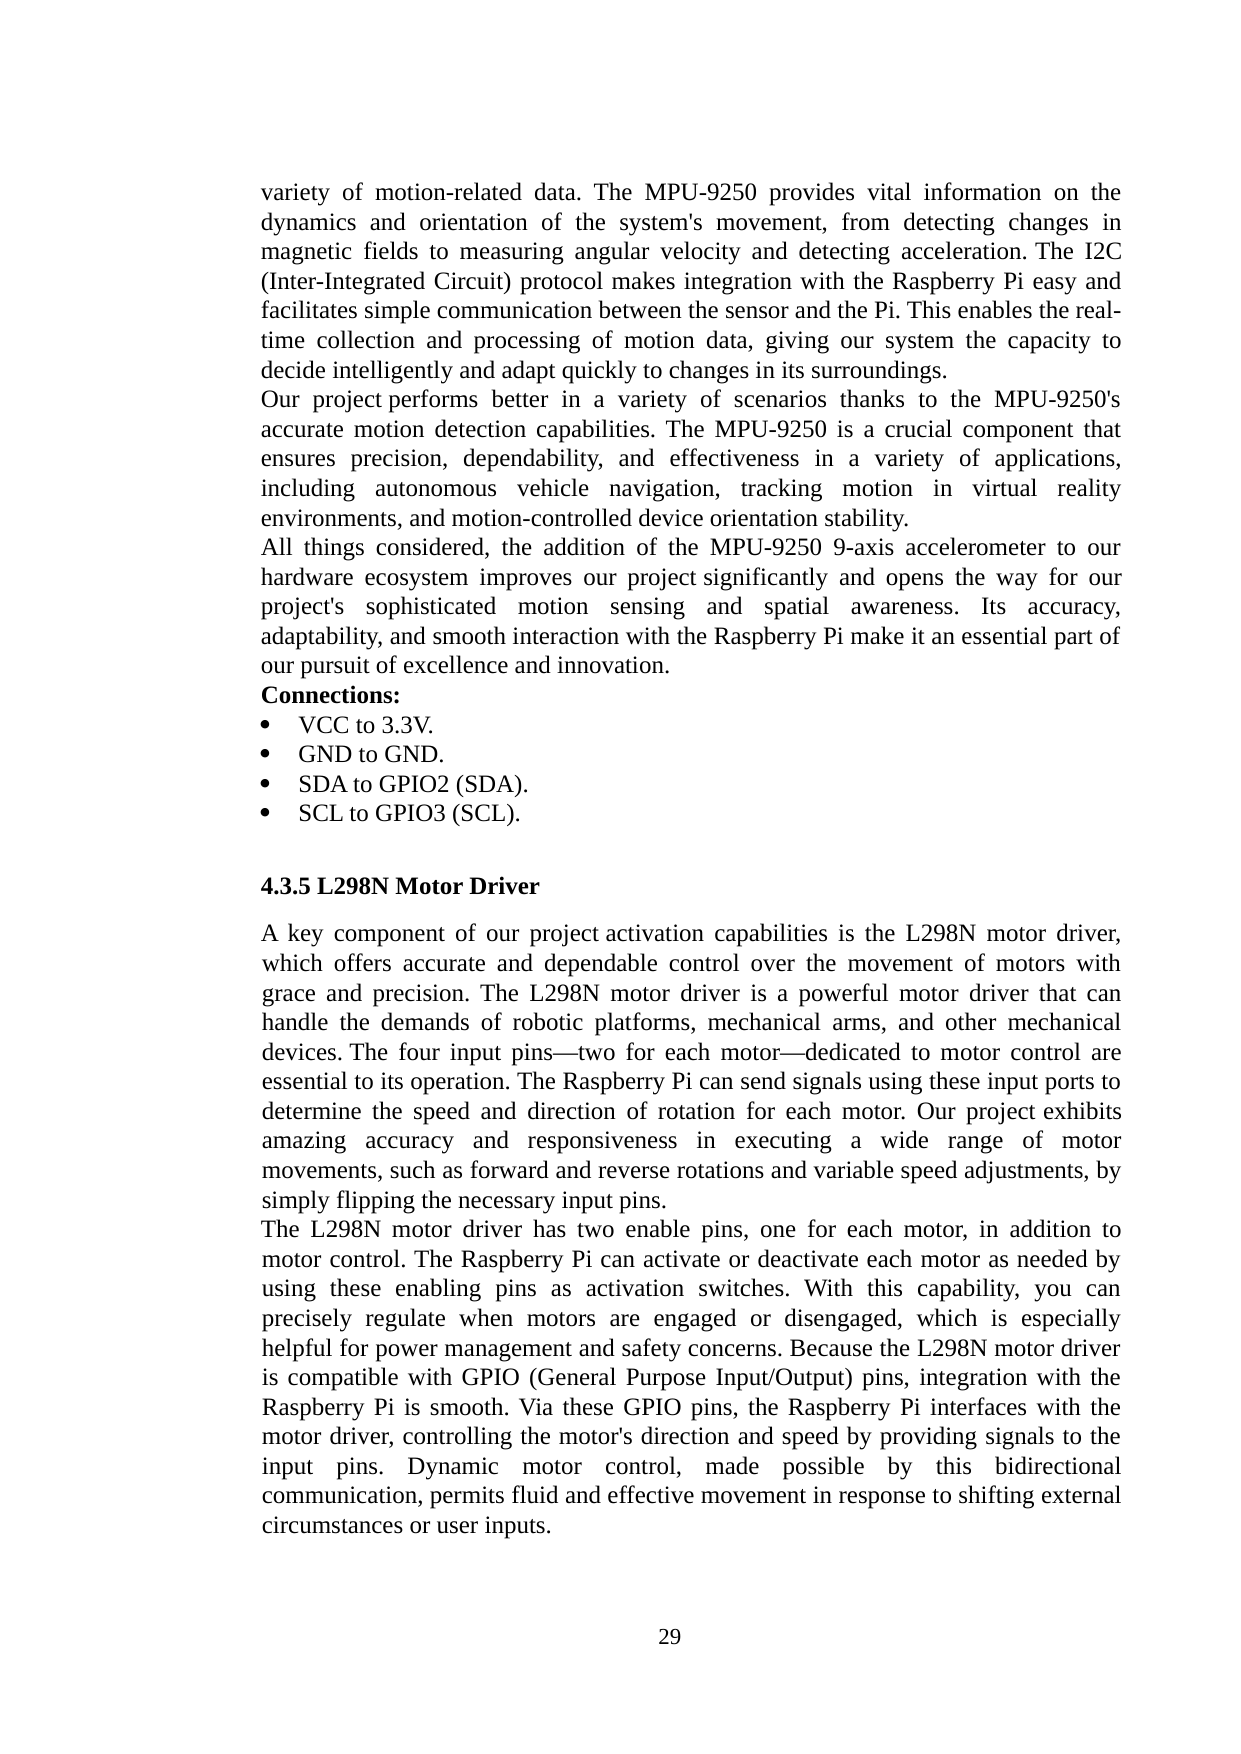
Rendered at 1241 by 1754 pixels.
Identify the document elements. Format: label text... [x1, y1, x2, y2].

list Our project performs better in a variety of scenarios thanks to the MPU-9250's accurate motion detection capabilities. The MPU-9250 is a crucial component that ensures precision, dependability, and effectiveness in a variety of applications, including autonomous vehicle navigation, tracking motion in virtual reality environments, and motion-controlled device orientation stability. [261, 384, 1122, 531]
list variety of motion-related data. The MPU-9250 provides vital information on the dynamics and orientation of the system's movement, from detecting changes in magnetic fields to measuring angular velocity and detecting acceleration. The I2C (Inter-Integrated Circuit) protocol makes integration with the Raspberry Pi easy and facilitates simple communication between the sensor and the Pi. This enables the real-time collection and processing of motion data, giving our system the capacity to decide intelligently and adapt quickly to changes in its surroundings. [261, 177, 1122, 383]
text A key component of our project activation capabilities is the L298N motor driver, which offers accurate and dependable control over the movement of motors with grace and precision. The L298N motor driver is a powerful motor driver that can handle the demands of robotic platforms, mechanical arms, and other mechanical devices. The four input pins—two for each motor—dedicated to motor control are essential to its operation. The Raspberry Pi can send signals using these input ports to determine the speed and direction of rotation for each motor. Our project exhibits amazing accuracy and responsiveness in executing a wide range of motor movements, such as forward and reverse rotations and variable speed adjustments, by simply flipping the necessary input pins. [261, 918, 1122, 1213]
list All things considered, the addition of the MPU-9250 9-axis accelerometer to our hardware ecosystem improves our project significantly and opens the way for our project's sophisticated motion sensing and spatial awareness. Its accuracy, adaptability, and smooth interaction with the Raspberry Pi make it an essential part of our pursuit of excellence and innovation. [261, 532, 1122, 679]
text 4.3.5 L298N Motor Driver [261, 871, 1122, 900]
list VCC to 3.3V. [261, 710, 1110, 738]
list Connections: [261, 680, 1122, 709]
list SCL to GPIO3 (SCL). [261, 798, 1110, 827]
list SDA to GPIO2 (SDA). [261, 769, 1110, 798]
list GND to GND. [261, 739, 1110, 768]
text The L298N motor driver has two enable pins, one for each motor, in addition to motor control. The Raspberry Pi can activate or deactivate each motor as needed by using these enabling pins as activation switches. With this capability, you can precisely regulate when motors are engaged or disengaged, which is especially helpful for power management and safety concerns. Because the L298N motor driver is compatible with GPIO (General Purpose Input/Output) pins, integration with the Raspberry Pi is smooth. Via these GPIO pins, the Raspberry Pi interfaces with the motor driver, controlling the motor's direction and speed by providing signals to the input pins. Dynamic motor control, made possible by this bidirectional communication, permits fluid and effective movement in response to shifting external circumstances or user inputs. [261, 1214, 1122, 1539]
